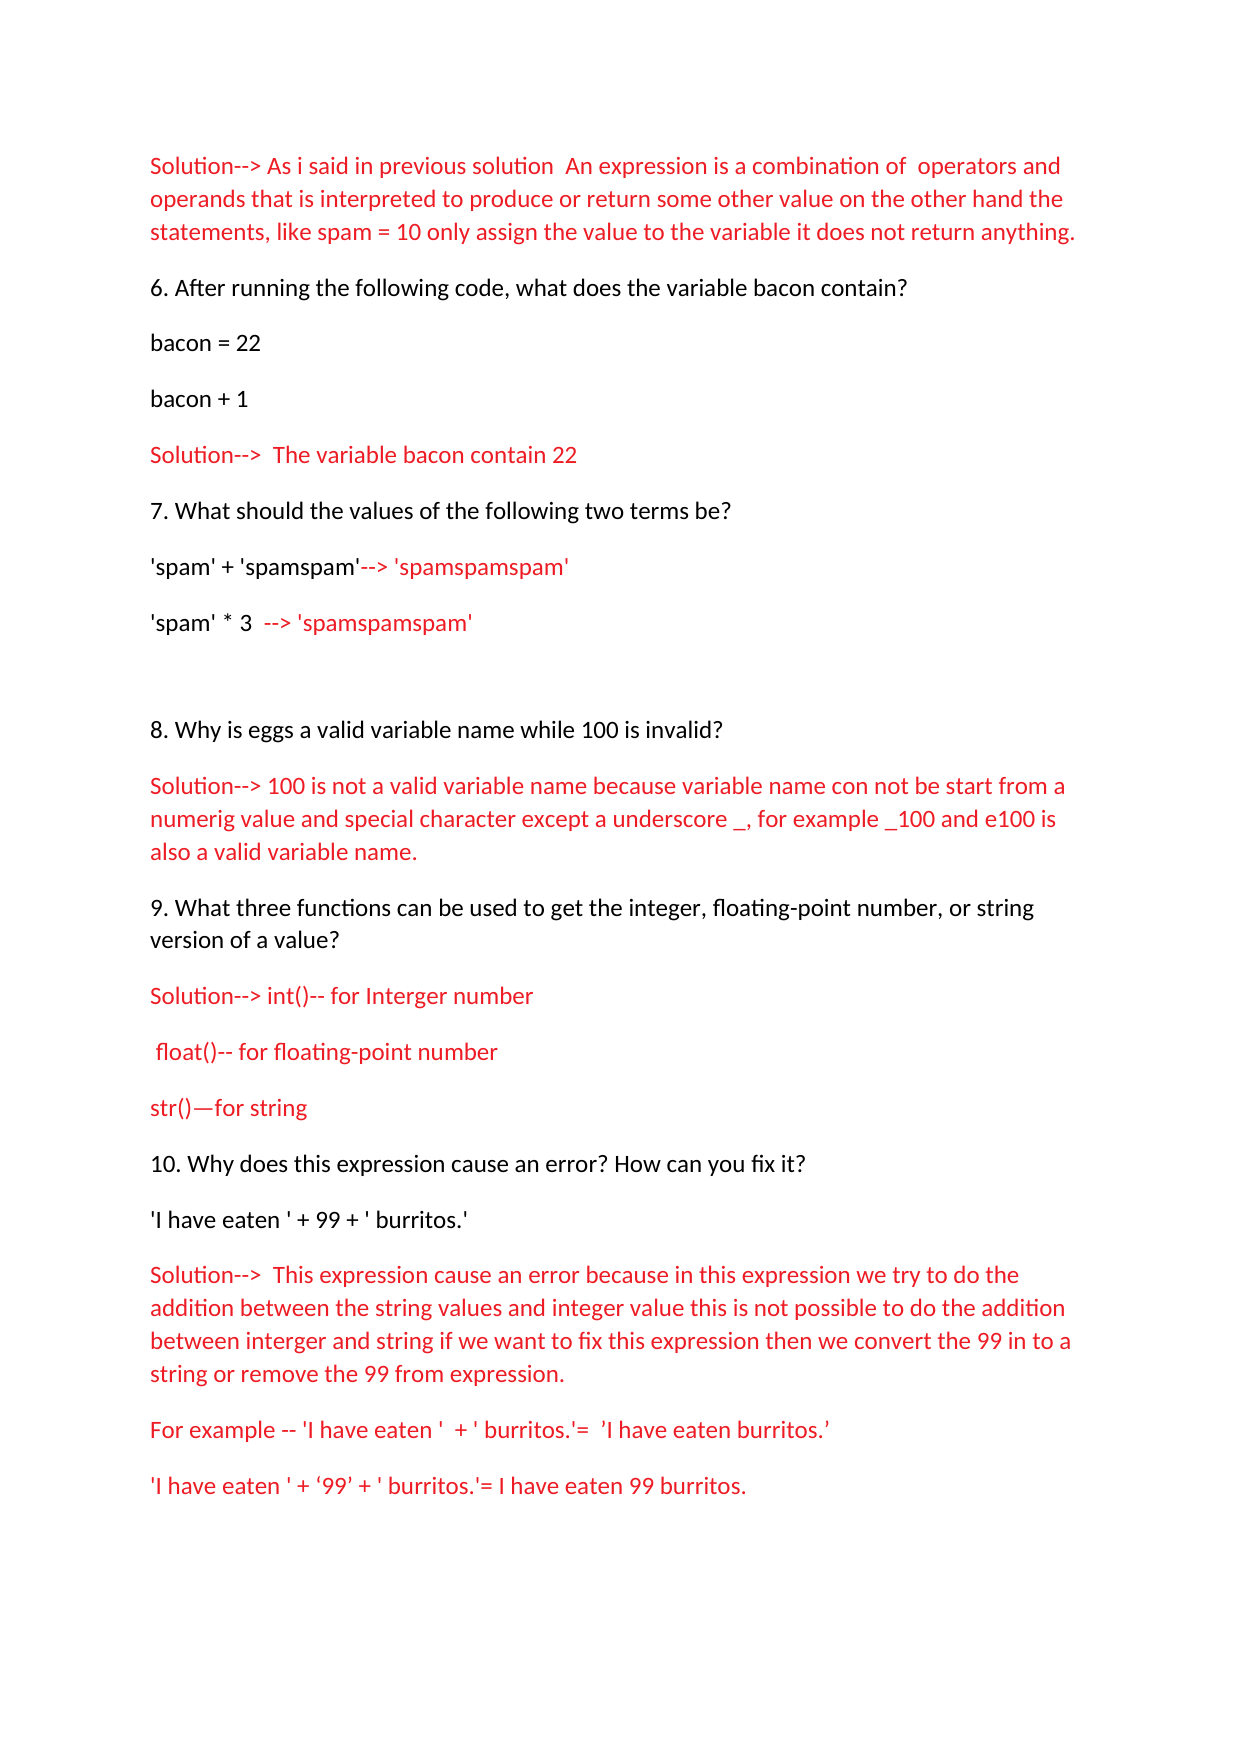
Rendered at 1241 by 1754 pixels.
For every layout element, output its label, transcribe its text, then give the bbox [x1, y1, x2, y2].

text 'spam' + 'spamspam'--> 'spamspamspam' [150, 551, 1090, 581]
text 'spam' * 3 --> 'spamspamspam' [150, 607, 1090, 637]
text str()—for string [150, 1092, 1090, 1123]
text float()-- for floating-point number [150, 1036, 1090, 1067]
text Solution--> This expression cause an error because in this expression we try to do the addition between the string values and integer value this is not possible to do the addition between interger and string if we want to fix this expression then we convert the 99 in to a string or remove the 99 from expression. [150, 1259, 1090, 1389]
text bacon = 22 [150, 327, 1090, 358]
text For example -- 'I have eaten ' + ' burritos.'= ’I have eaten burritos.’ [150, 1414, 1090, 1445]
text 'I have eaten ' + ‘99’ + ' burritos.'= I have eaten 99 burritos. [150, 1470, 1090, 1501]
text Solution--> As i said in previous solution An expression is a combination of operators and operands that is interpreted to produce or return some other value on the other hand the statements, like spam = 10 only assign the value to the variable it does not return anything. [150, 150, 1090, 246]
text Solution--> 100 is not a valid variable name because variable name con not be start from a numerig value and special character except a underscore _, for example _100 and e100 is also a valid variable name. [150, 770, 1090, 866]
text 9. What three functions can be used to get the integer, floating-point number, or string version of a value? [150, 892, 1090, 955]
text 7. What should the values of the following two terms be? [150, 495, 1090, 526]
text 'I have eaten ' + 99 + ' burritos.' [150, 1204, 1090, 1234]
text 10. Why does this expression cause an error? How can you fix it? [150, 1148, 1090, 1178]
text Solution--> int()-- for Interger number [150, 980, 1090, 1011]
text Solution--> The variable bacon contain 22 [150, 439, 1090, 470]
text 6. After running the following code, what does the variable bacon contain? [150, 272, 1090, 302]
text bacon + 1 [150, 383, 1090, 414]
text 8. Why is eggs a valid variable name while 100 is invalid? [150, 714, 1090, 745]
